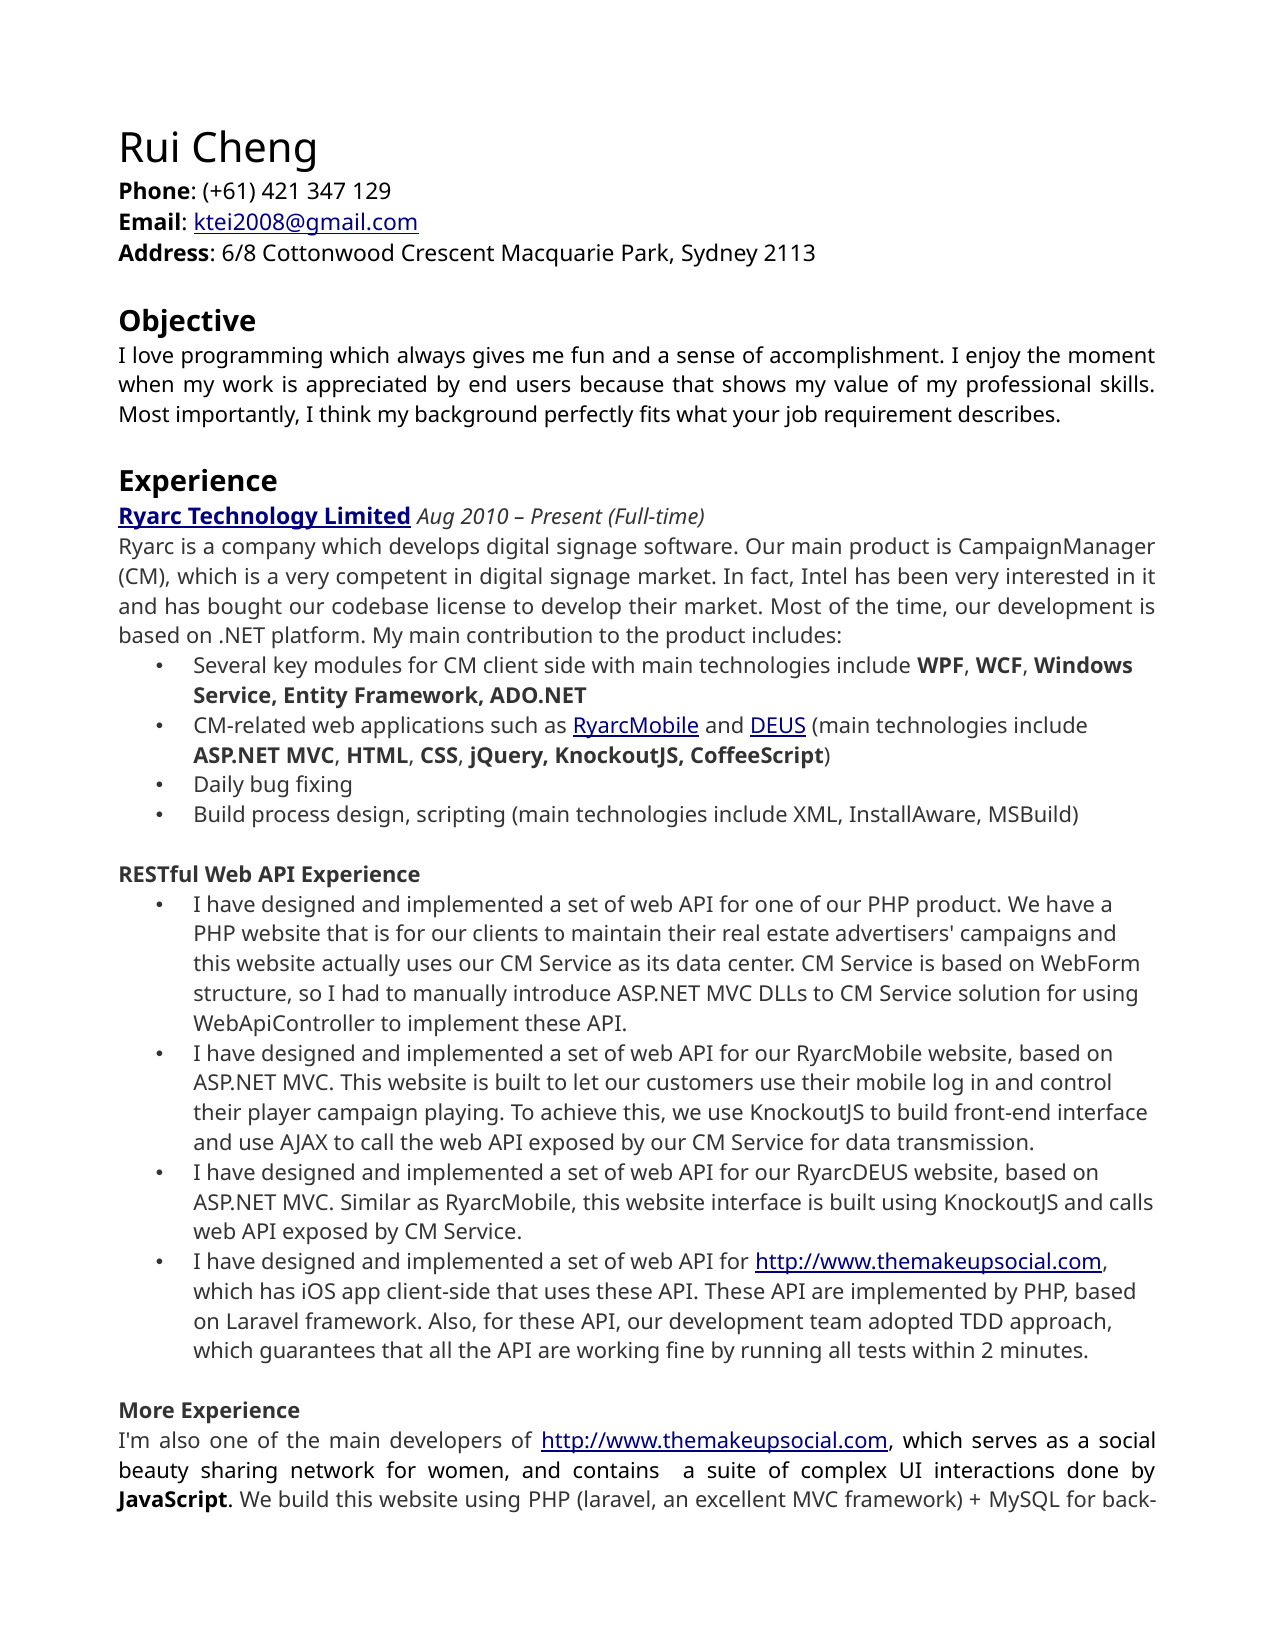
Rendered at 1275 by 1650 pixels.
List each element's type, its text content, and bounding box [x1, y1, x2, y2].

text Ryarc is a company which develops digital signage software. Our main product is CampaignManager (CM), which is a very competent in digital signage market. In fact, Intel has been very interested in it and has bought our codebase license to develop their market. Most of the time, our development is based on .NET platform. My main contribution to the product includes: [118, 531, 1157, 650]
text More Experience [118, 1395, 1157, 1425]
text Phone: (+61) 421 347 129 [118, 175, 1157, 206]
text Objective [118, 300, 1157, 339]
list Several key modules for CM client side with main technologies include WPF, WCF, Windows Service, Entity Framework, ADO.NET [156, 650, 1157, 710]
text I'm also one of the main developers of http://www.themakeupsocial.com, which serves as a social beauty sharing network for women, and contains a suite of complex UI interactions done by JavaScript. We build this website using PHP (laravel, an excellent MVC framework) + MySQL for back- [118, 1425, 1157, 1514]
text RESTful Web API Experience [118, 859, 1157, 889]
list Daily bug fixing [156, 769, 1157, 799]
list I have designed and implemented a set of web API for one of our PHP product. We have a PHP website that is for our clients to maintain their real estate advertisers' campaigns and this website actually uses our CM Service as its data center. CM Service is based on WebForm structure, so I had to manually introduce ASP.NET MVC DLLs to CM Service solution for using WebApiController to implement these API. [156, 889, 1157, 1038]
list I have designed and implemented a set of web API for http://www.themakeupsocial.com, which has iOS app client-side that uses these API. These API are implemented by PHP, based on Laravel framework. Also, for these API, our development team adopted TDD approach, which guarantees that all the API are working fine by running all tests within 2 minutes. [156, 1246, 1157, 1365]
text Rui Cheng [118, 118, 1157, 175]
list CM-related web applications such as RyarcMobile and DEUS (main technologies include ASP.NET MVC, HTML, CSS, jQuery, KnockoutJS, CoffeeScript) [156, 710, 1157, 769]
list I have designed and implemented a set of web API for our RyarcMobile website, based on ASP.NET MVC. This website is built to let our customers use their mobile log in and control their player campaign playing. To achieve this, we use KnockoutJS to build front-end interface and use AJAX to call the web API exposed by our CM Service for data transmission. [156, 1038, 1157, 1157]
list I have designed and implemented a set of web API for our RyarcDEUS website, based on ASP.NET MVC. Similar as RyarcMobile, this website interface is built using KnockoutJS and calls web API exposed by CM Service. [156, 1157, 1157, 1246]
text Email: ktei2008@gmail.com [118, 206, 1157, 237]
text Address: 6/8 Cottonwood Crescent Macquarie Park, Sydney 2113 [118, 237, 1157, 269]
text Experience [118, 460, 1157, 500]
text Ryarc Technology Limited Aug 2010 – Present (Full-time) [118, 500, 1157, 531]
text I love programming which always gives me fun and a sense of accomplishment. I enjoy the moment when my work is appreciated by end users because that shows my value of my professional skills. Most importantly, I think my background perfectly fits what your job requirement describes. [118, 339, 1157, 429]
list Build process design, scripting (main technologies include XML, InstallAware, MSBuild) [156, 799, 1157, 829]
